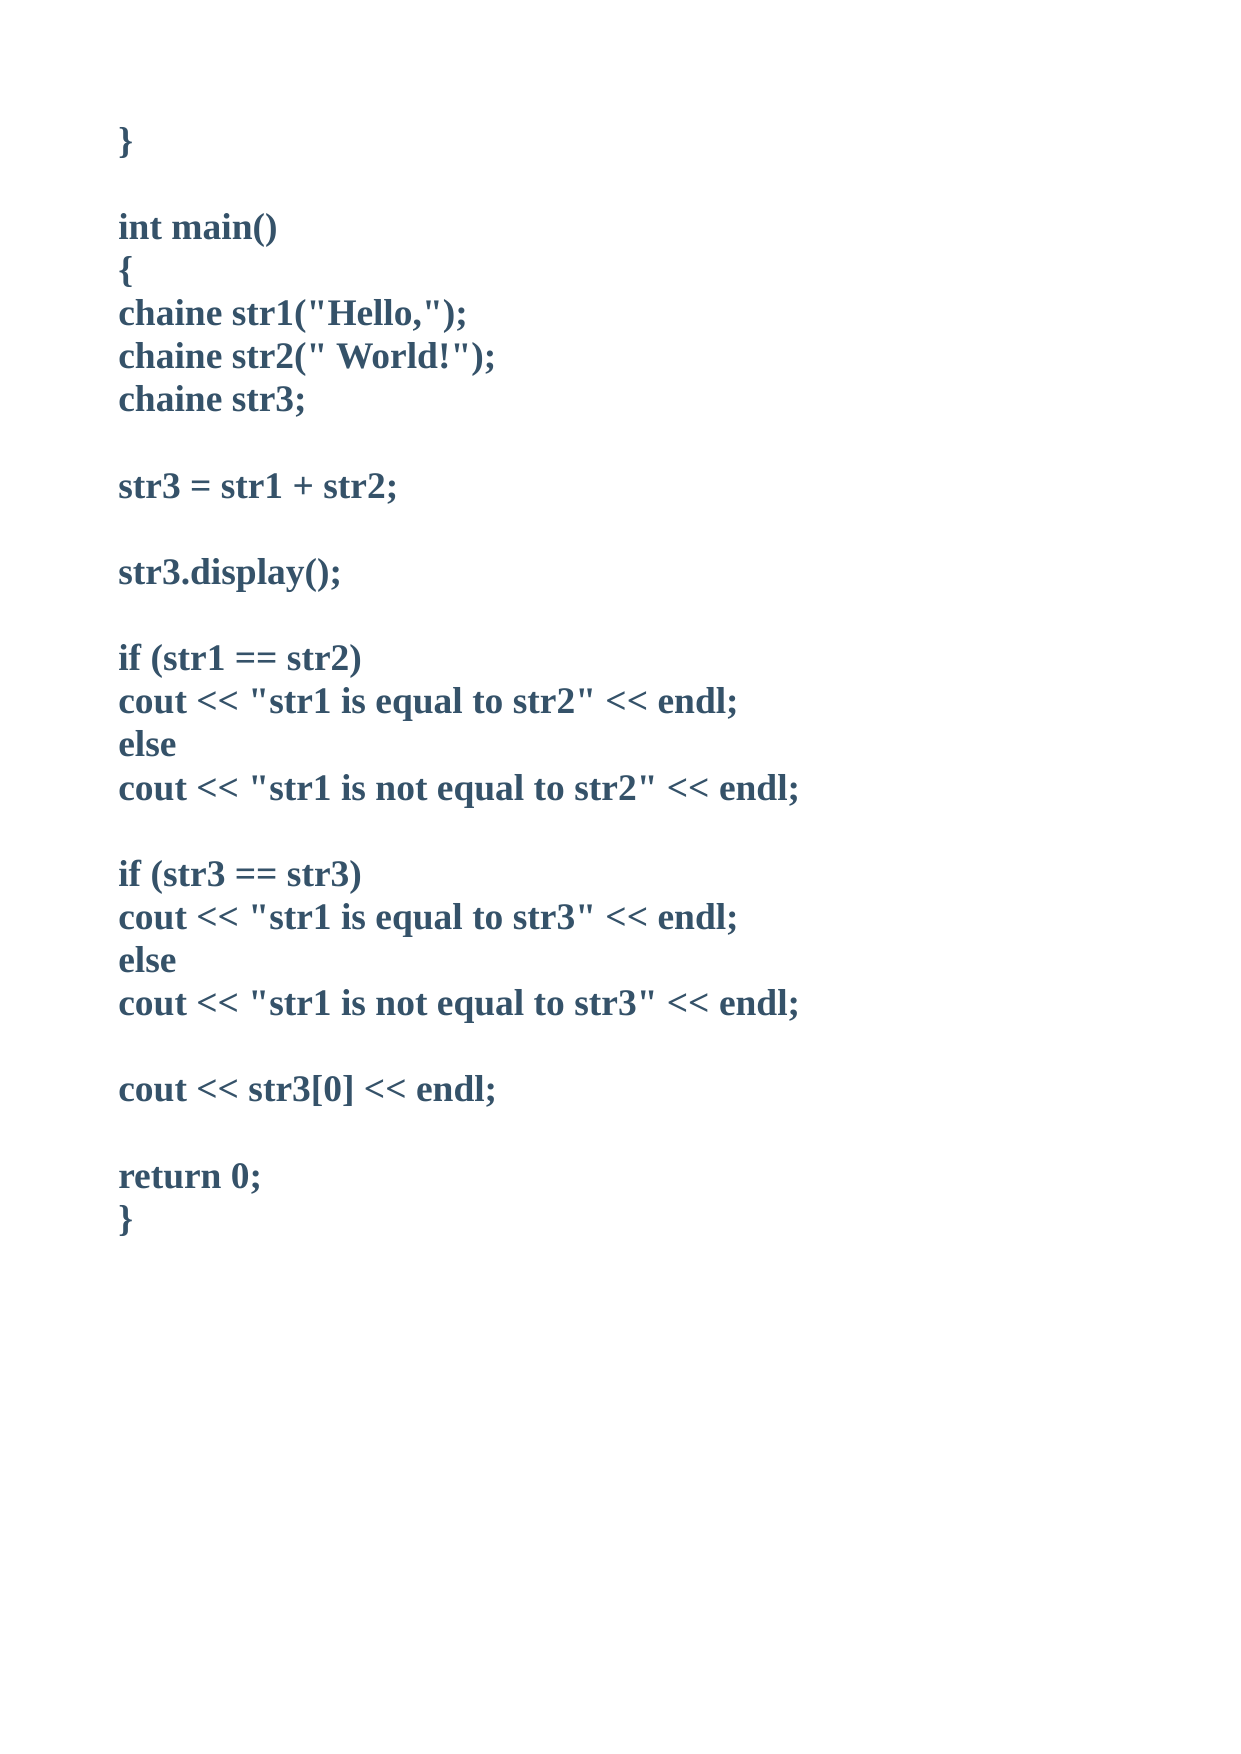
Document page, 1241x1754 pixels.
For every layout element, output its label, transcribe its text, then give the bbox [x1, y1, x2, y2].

text if (str3 == str3) [118, 851, 1122, 894]
text return 0; [118, 1153, 1122, 1196]
text cout << "str1 is equal to str3" << endl; [118, 894, 1122, 937]
text chaine str3; [118, 377, 1122, 420]
text else [118, 937, 1122, 981]
text } [118, 118, 1122, 161]
text } [118, 1196, 1122, 1239]
text cout << "str1 is not equal to str2" << endl; [118, 765, 1122, 808]
text chaine str2(" World!"); [118, 334, 1122, 377]
text if (str1 == str2) [118, 636, 1122, 679]
text cout << "str1 is equal to str2" << endl; [118, 679, 1122, 722]
text chaine str1("Hello,"); [118, 291, 1122, 334]
text cout << "str1 is not equal to str3" << endl; [118, 981, 1122, 1024]
text else [118, 722, 1122, 765]
text int main() [118, 204, 1122, 247]
text str3.display(); [118, 549, 1122, 592]
text cout << str3[0] << endl; [118, 1067, 1122, 1110]
text { [118, 247, 1122, 291]
text str3 = str1 + str2; [118, 463, 1122, 506]
